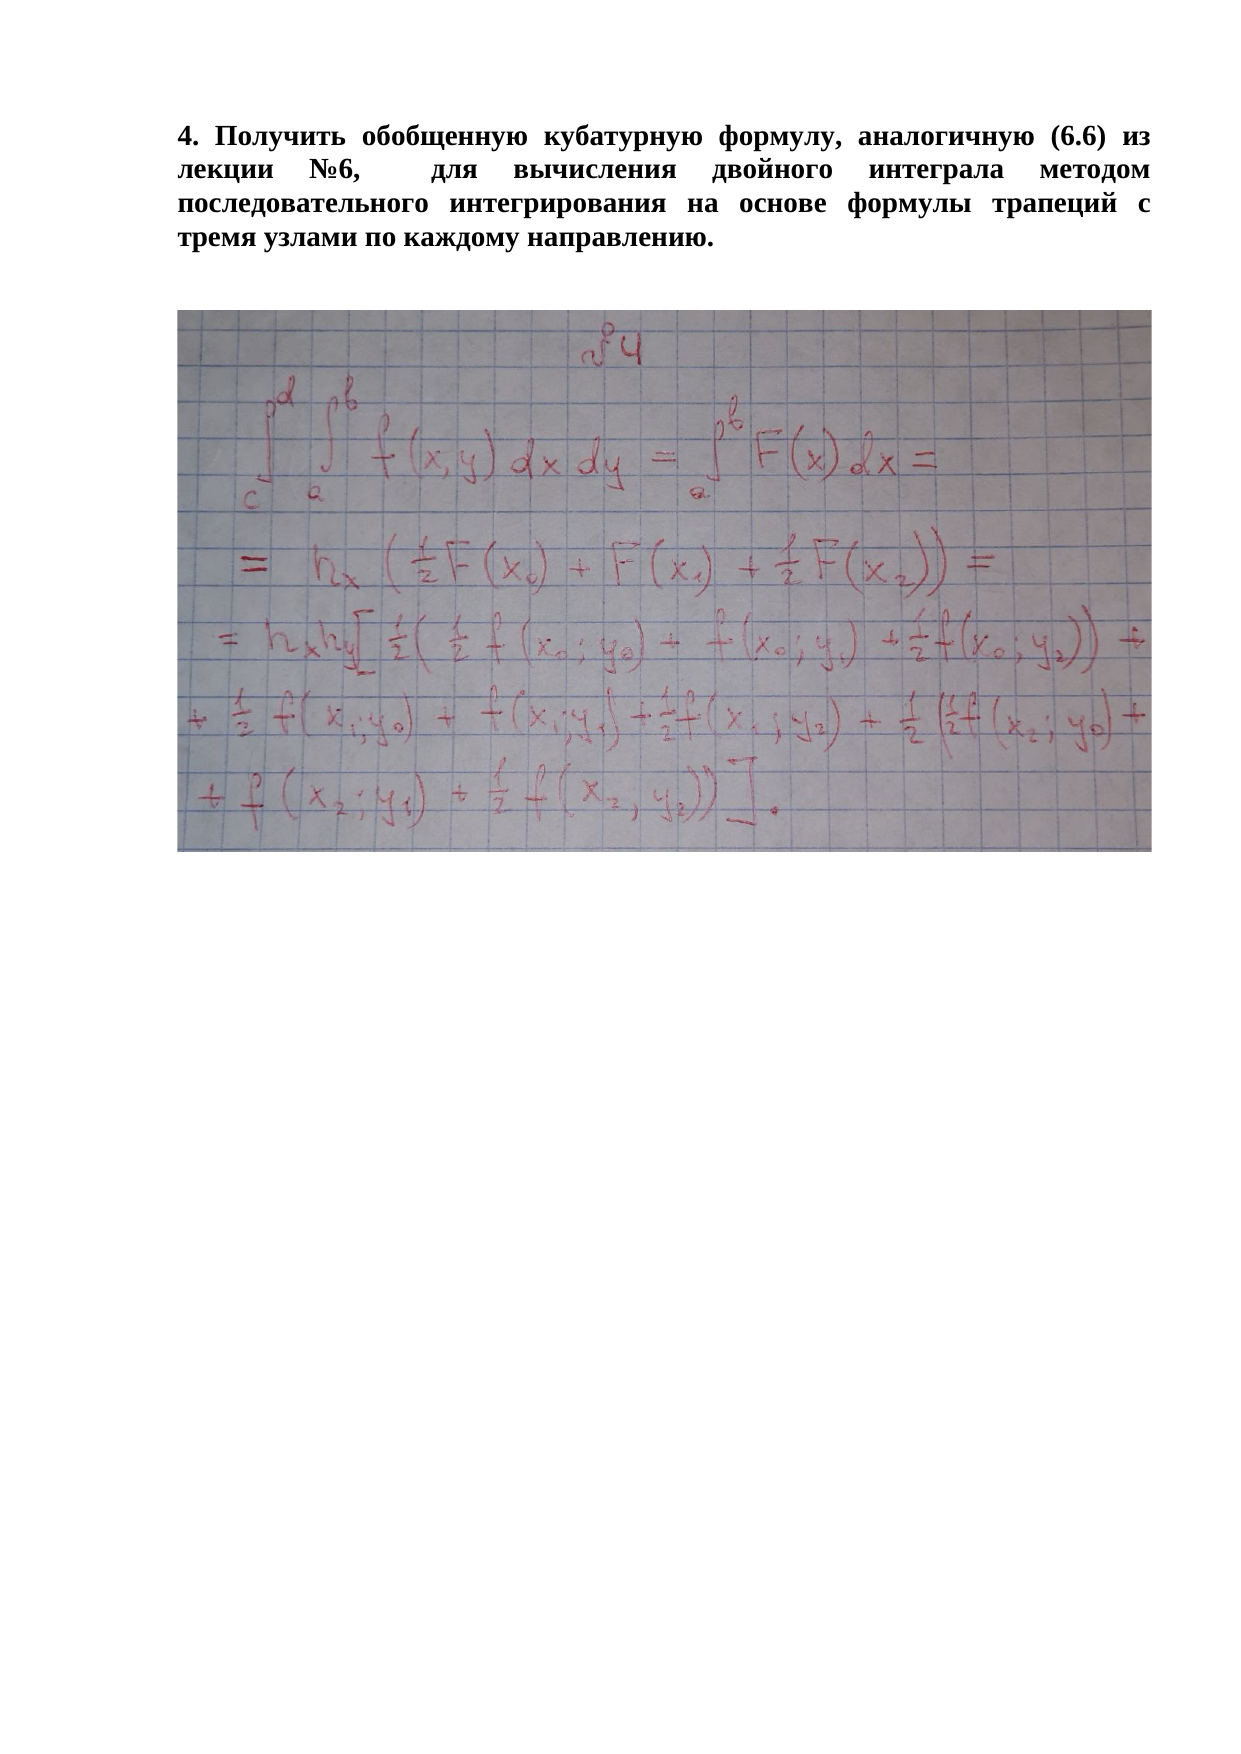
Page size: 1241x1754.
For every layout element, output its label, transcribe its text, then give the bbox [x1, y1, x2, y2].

text 4. Получить обобщенную кубатурную формулу, аналогичную (6.6) из лекции №6, для вычисления двойного интеграла методом последовательного интегрирования на основе формулы трапеций с тремя узлами по каждому направлению. [177, 118, 1152, 252]
picture [177, 310, 1152, 852]
